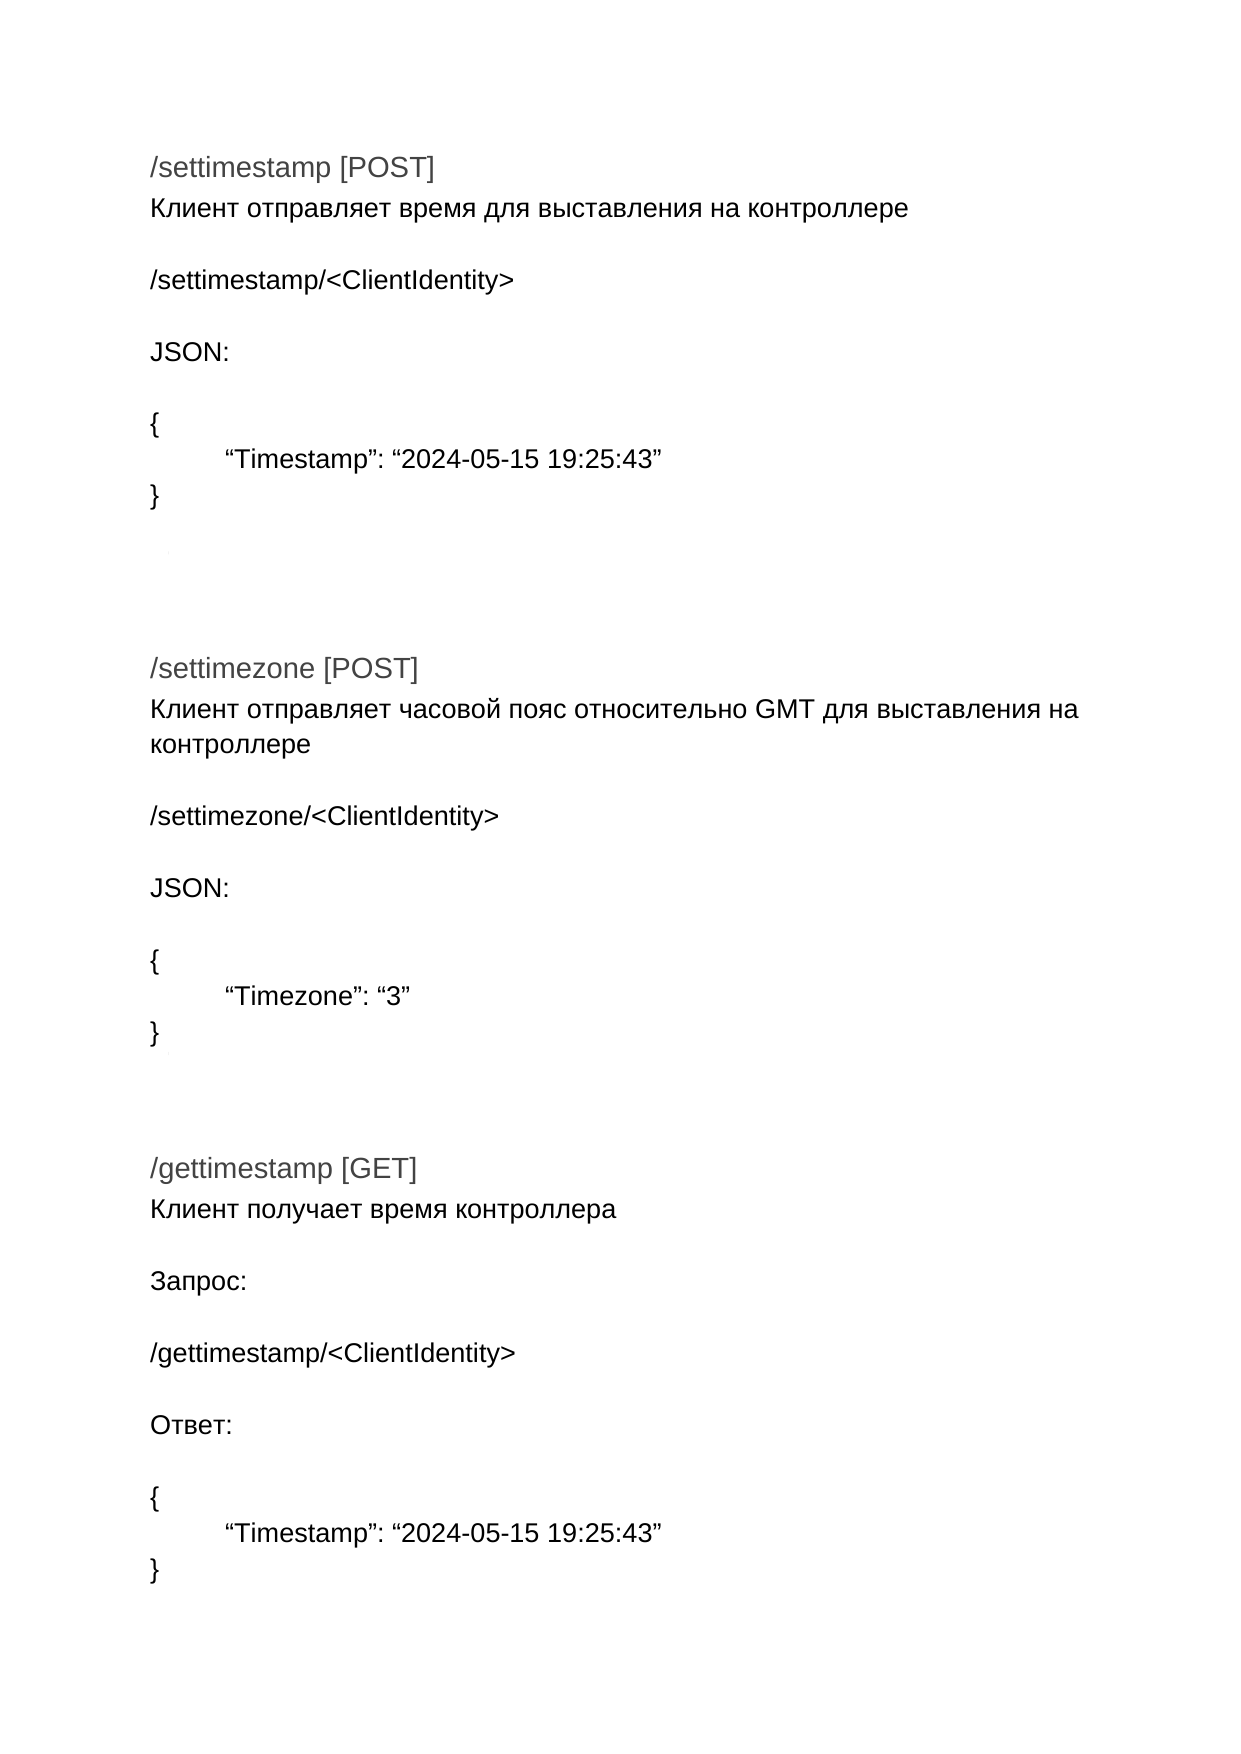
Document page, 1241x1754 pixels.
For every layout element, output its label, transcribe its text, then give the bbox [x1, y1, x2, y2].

text “Timestamp”: “2024-05-15 19:25:43” [150, 443, 1090, 475]
text /settimestamp/<ClientIdentity> [150, 264, 1090, 295]
text Клиент получает время контроллера [150, 1193, 1090, 1224]
text } [150, 1553, 1090, 1584]
text { [150, 1481, 1090, 1512]
text { [150, 407, 1090, 439]
text Ответ: [150, 1409, 1090, 1440]
subtitle /settimezone [POST] [150, 651, 1090, 684]
text { [150, 944, 1090, 975]
text JSON: [150, 336, 1090, 367]
text } [150, 1016, 1090, 1047]
text JSON: [150, 872, 1090, 903]
text /gettimestamp/<ClientIdentity> [150, 1337, 1090, 1368]
text } [150, 479, 1090, 511]
text /settimezone/<ClientIdentity> [150, 800, 1090, 832]
text Клиент отправляет время для выставления на контроллере [150, 192, 1090, 223]
subtitle /gettimestamp [GET] [150, 1151, 1090, 1185]
text Запрос: [150, 1265, 1090, 1296]
text “Timestamp”: “2024-05-15 19:25:43” [150, 1517, 1090, 1548]
text “Timezone”: “3” [150, 980, 1090, 1011]
subtitle /settimestamp [POST] [150, 150, 1090, 183]
text Клиент отправляет часовой пояс относительно GMT для выставления на контроллере [150, 693, 1090, 760]
